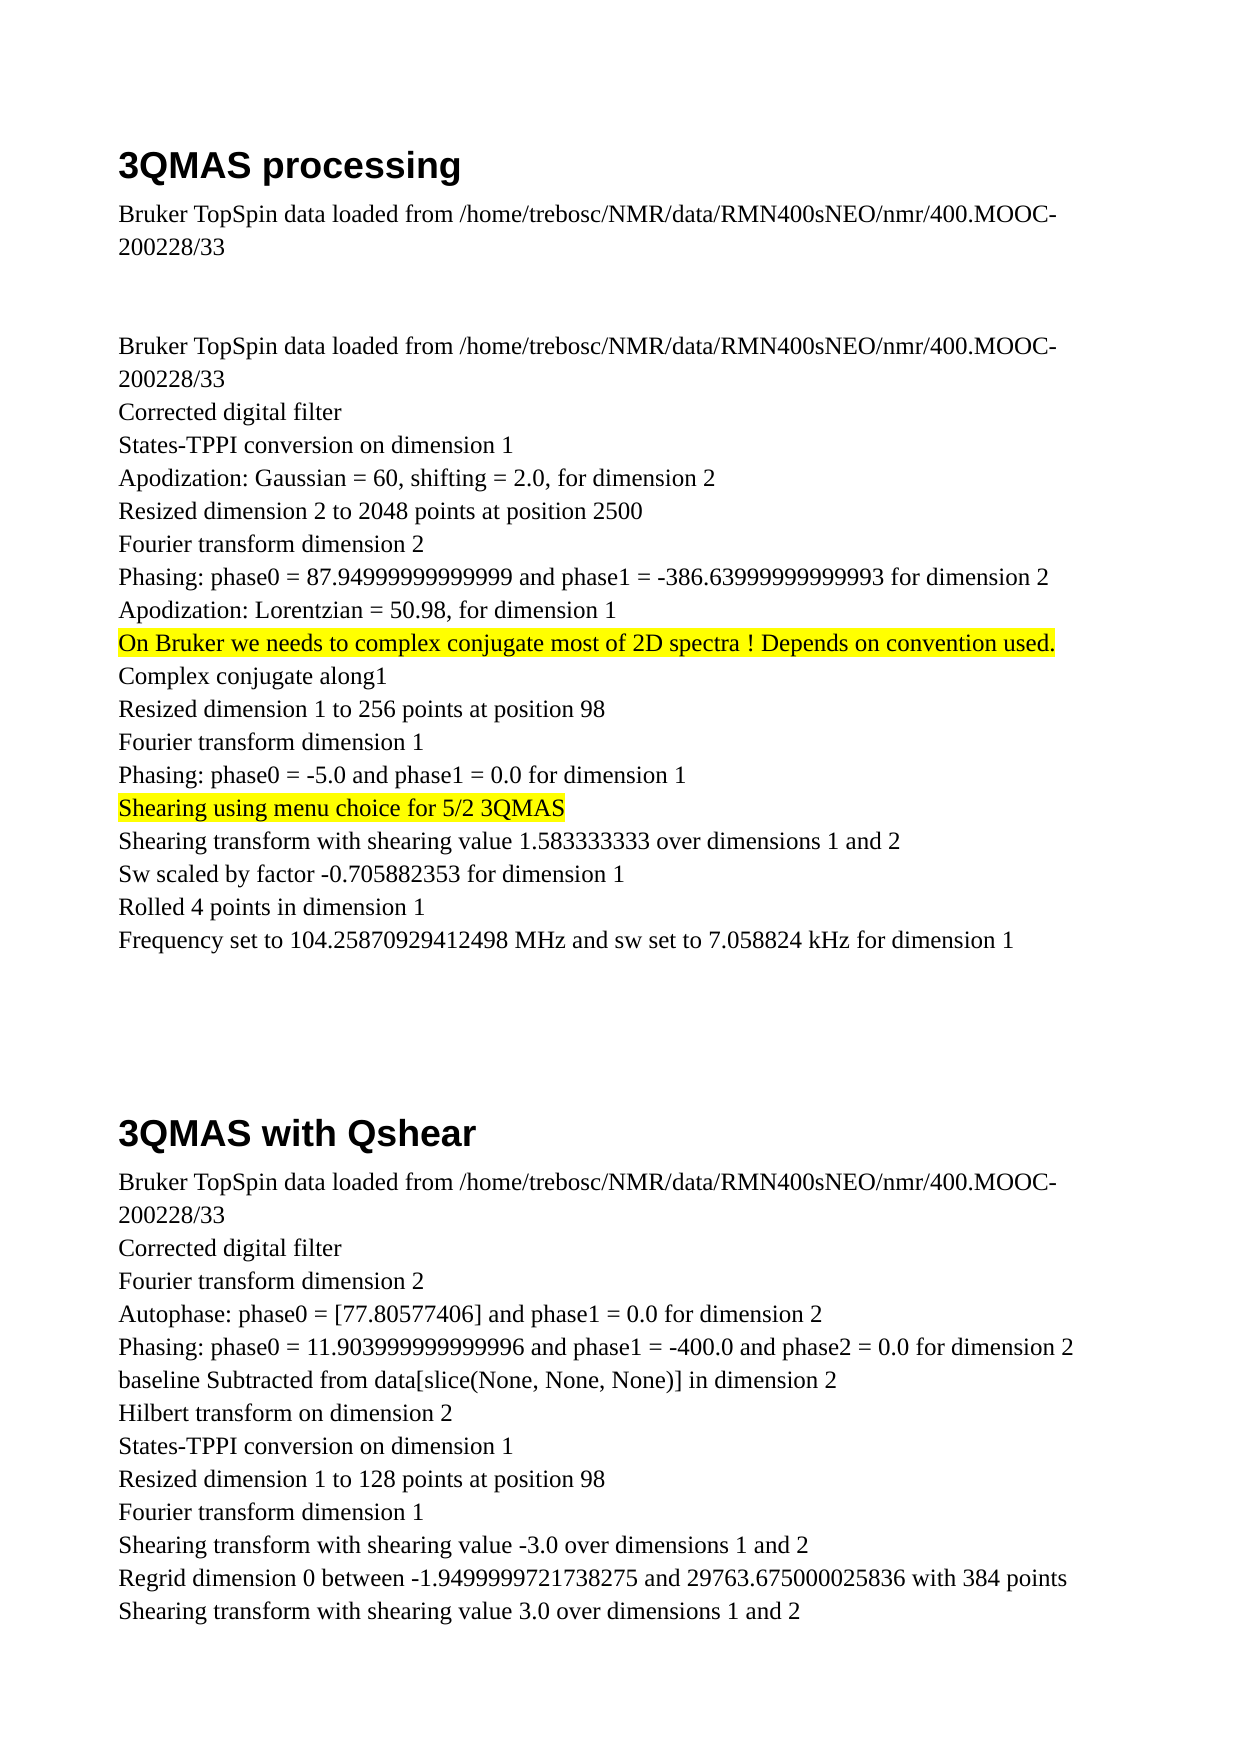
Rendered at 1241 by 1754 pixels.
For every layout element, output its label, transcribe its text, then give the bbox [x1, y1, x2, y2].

text States-TPPI conversion on dimension 1 [118, 1431, 1122, 1459]
subtitle 3QMAS processing [118, 143, 1122, 186]
text States-TPPI conversion on dimension 1 [118, 430, 1122, 459]
text Shearing using menu choice for 5/2 3QMAS [118, 793, 1122, 822]
text Corrected digital filter [118, 1233, 1122, 1261]
text Corrected digital filter [118, 397, 1122, 426]
text Fourier transform dimension 1 [118, 1497, 1122, 1526]
text Bruker TopSpin data loaded from /home/trebosc/NMR/data/RMN400sNEO/nmr/400.MOOC-200228/33 [118, 199, 1122, 261]
text Bruker TopSpin data loaded from /home/trebosc/NMR/data/RMN400sNEO/nmr/400.MOOC-200228/33 [118, 331, 1122, 393]
text Fourier transform dimension 2 [118, 529, 1122, 558]
text Resized dimension 1 to 128 points at position 98 [118, 1464, 1122, 1493]
text Bruker TopSpin data loaded from /home/trebosc/NMR/data/RMN400sNEO/nmr/400.MOOC-200228/33 [118, 1167, 1122, 1228]
text Frequency set to 104.25870929412498 MHz and sw set to 7.058824 kHz for dimension 1 [118, 925, 1122, 954]
text Shearing transform with shearing value 3.0 over dimensions 1 and 2 [118, 1596, 1122, 1625]
text Complex conjugate along1 [118, 661, 1122, 690]
text Resized dimension 1 to 256 points at position 98 [118, 694, 1122, 723]
text Regrid dimension 0 between -1.9499999721738275 and 29763.675000025836 with 384 points [118, 1563, 1122, 1592]
text On Bruker we needs to complex conjugate most of 2D spectra ! Depends on convention used. [118, 628, 1122, 657]
text baseline Subtracted from data[slice(None, None, None)] in dimension 2 [118, 1365, 1122, 1393]
text Fourier transform dimension 2 [118, 1266, 1122, 1294]
text Resized dimension 2 to 2048 points at position 2500 [118, 496, 1122, 525]
text Phasing: phase0 = 87.94999999999999 and phase1 = -386.63999999999993 for dimension 2 [118, 562, 1122, 591]
text Phasing: phase0 = -5.0 and phase1 = 0.0 for dimension 1 [118, 760, 1122, 789]
text Shearing transform with shearing value 1.583333333 over dimensions 1 and 2 [118, 826, 1122, 855]
subtitle 3QMAS with Qshear [118, 1111, 1122, 1154]
text Phasing: phase0 = 11.903999999999996 and phase1 = -400.0 and phase2 = 0.0 for dimension 2 [118, 1332, 1122, 1361]
text Autophase: phase0 = [77.80577406] and phase1 = 0.0 for dimension 2 [118, 1299, 1122, 1327]
text Apodization: Gaussian = 60, shifting = 2.0, for dimension 2 [118, 463, 1122, 492]
text Sw scaled by factor -0.705882353 for dimension 1 [118, 859, 1122, 888]
text Shearing transform with shearing value -3.0 over dimensions 1 and 2 [118, 1530, 1122, 1559]
text Apodization: Lorentzian = 50.98, for dimension 1 [118, 595, 1122, 624]
text Hilbert transform on dimension 2 [118, 1398, 1122, 1427]
text Fourier transform dimension 1 [118, 727, 1122, 756]
text Rolled 4 points in dimension 1 [118, 892, 1122, 921]
